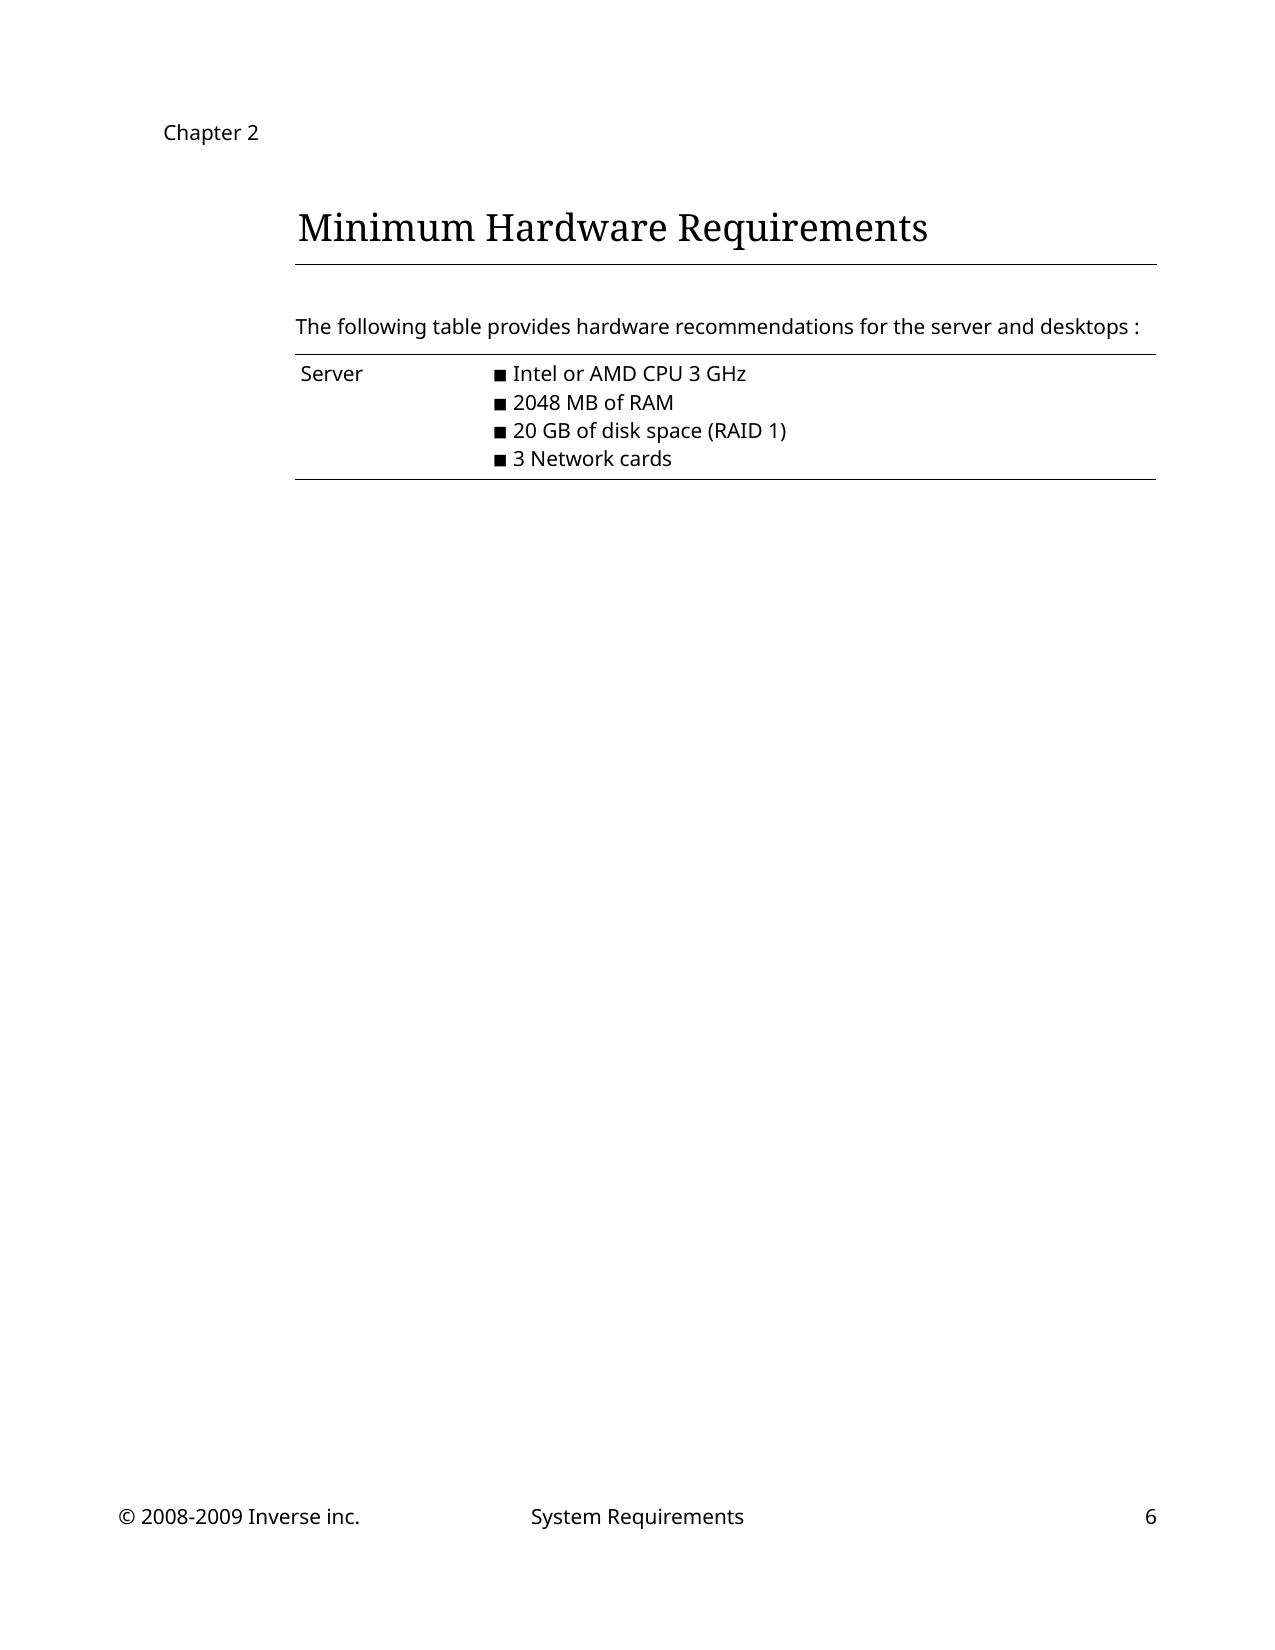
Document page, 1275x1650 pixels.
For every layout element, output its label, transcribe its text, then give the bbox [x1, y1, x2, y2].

text The following table provides hardware recommendations for the server and desktops : [295, 312, 1157, 341]
table_header Server [295, 355, 487, 479]
table_header ◾ Intel or AMD CPU 3 GHz ◾ 2048 MB of RAM ◾ 20 GB of disk space (RAID 1) ◾ 3 Network cards [487, 355, 1156, 479]
subtitle Minimum Hardware Requirements [295, 201, 1157, 264]
